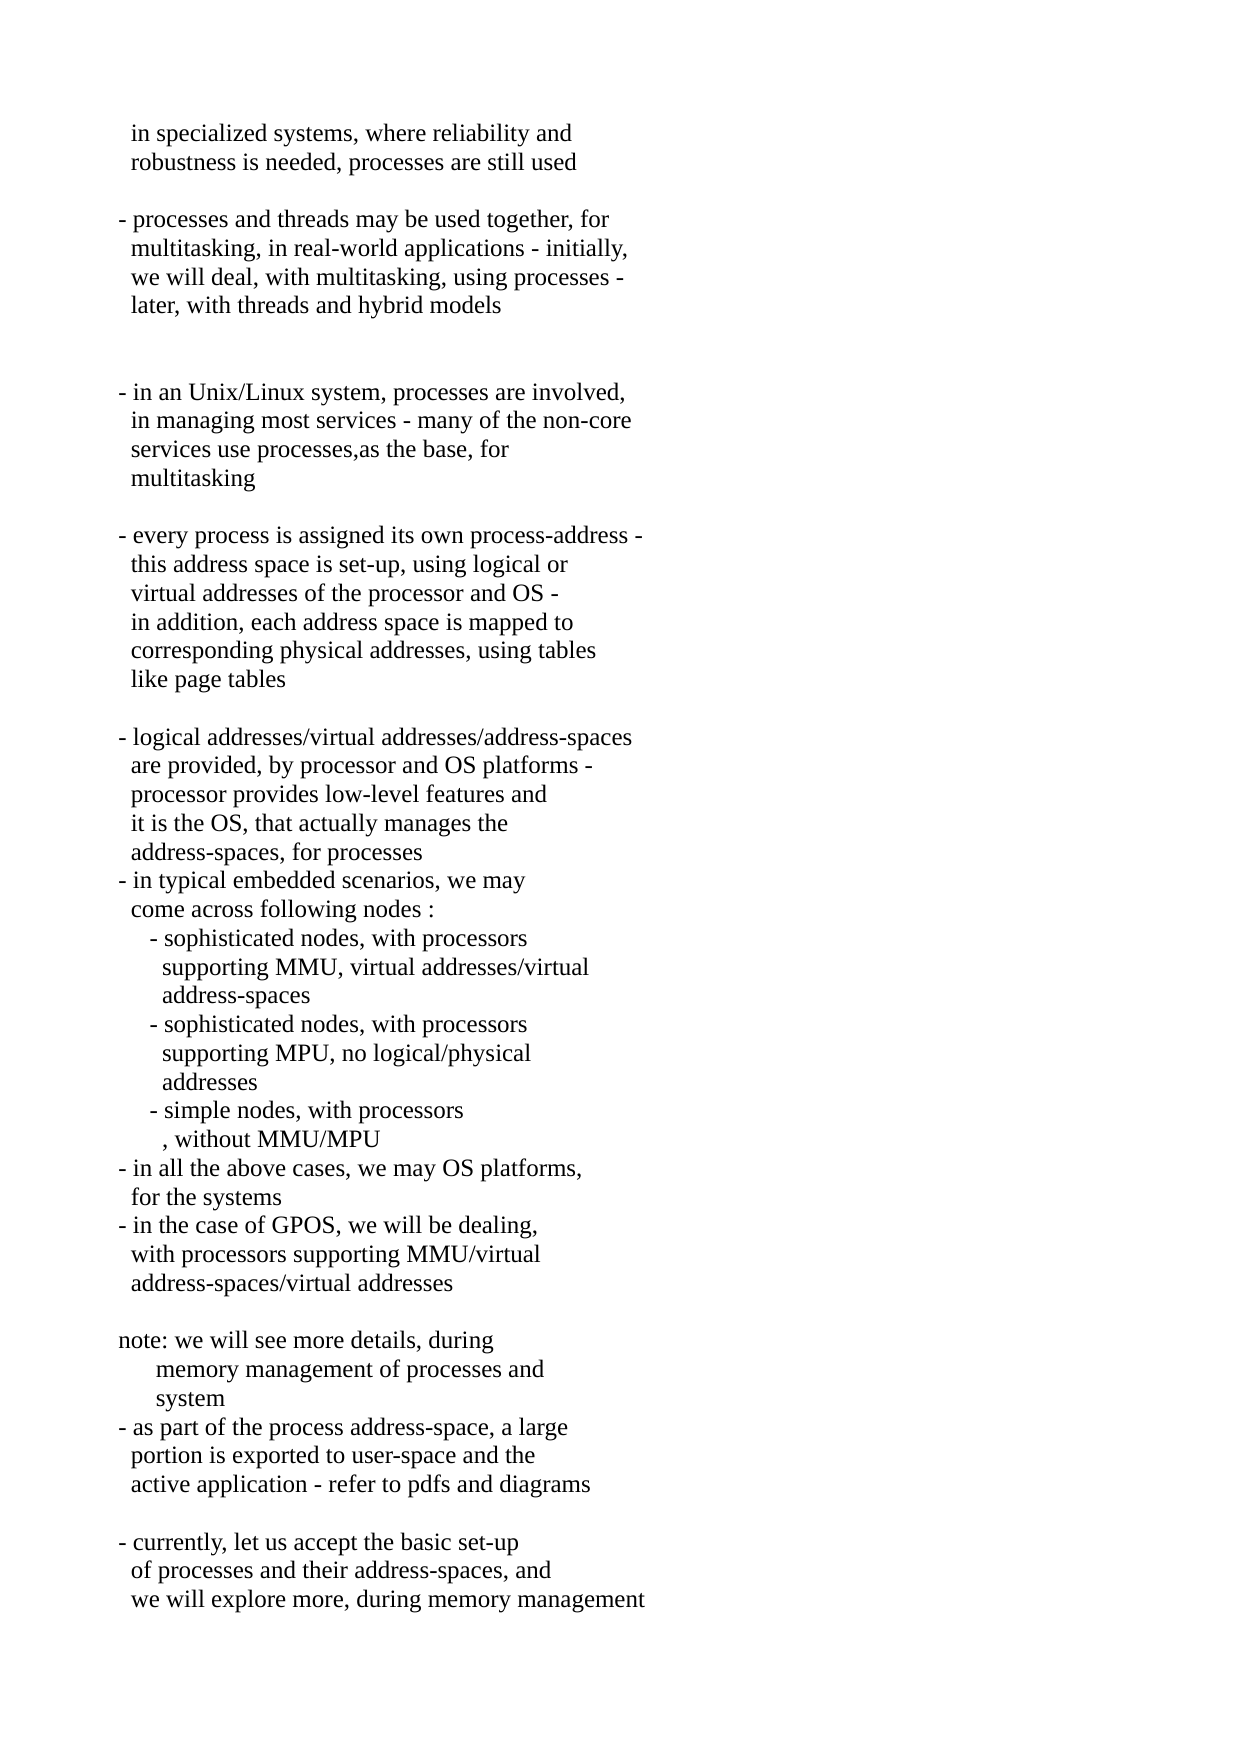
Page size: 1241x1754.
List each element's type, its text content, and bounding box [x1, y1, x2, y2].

text later, with threads and hybrid models [118, 291, 1122, 319]
text for the systems [118, 1182, 1122, 1211]
text - simple nodes, with processors [118, 1096, 1122, 1124]
text in managing most services - many of the non-core [118, 406, 1122, 434]
text , without MMU/MPU [118, 1124, 1122, 1153]
text supporting MMU, virtual addresses/virtual [118, 952, 1122, 981]
text in specialized systems, where reliability and [118, 118, 1122, 147]
text note: we will see more details, during [118, 1326, 1122, 1354]
text active application - refer to pdfs and diagrams [118, 1469, 1122, 1498]
text this address space is set-up, using logical or [118, 549, 1122, 578]
text virtual addresses of the processor and OS - [118, 578, 1122, 607]
text supporting MPU, no logical/physical [118, 1038, 1122, 1067]
text address-spaces [118, 981, 1122, 1009]
text of processes and their address-spaces, and [118, 1556, 1122, 1584]
text addresses [118, 1067, 1122, 1096]
text system [118, 1383, 1122, 1412]
text - in the case of GPOS, we will be dealing, [118, 1211, 1122, 1239]
text are provided, by processor and OS platforms - [118, 751, 1122, 779]
text - in an Unix/Linux system, processes are involved, [118, 377, 1122, 406]
text like page tables [118, 664, 1122, 693]
text multitasking [118, 463, 1122, 492]
text portion is exported to user-space and the [118, 1441, 1122, 1469]
text multitasking, in real-world applications - initially, [118, 233, 1122, 262]
text we will explore more, during memory management [118, 1584, 1122, 1613]
text in addition, each address space is mapped to [118, 607, 1122, 636]
text - every process is assigned its own process-address - [118, 521, 1122, 549]
text address-spaces, for processes [118, 837, 1122, 866]
text corresponding physical addresses, using tables [118, 636, 1122, 664]
text - currently, let us accept the basic set-up [118, 1527, 1122, 1556]
text - logical addresses/virtual addresses/address-spaces [118, 722, 1122, 751]
text - sophisticated nodes, with processors [118, 1009, 1122, 1038]
text - processes and threads may be used together, for [118, 204, 1122, 233]
text robustness is needed, processes are still used [118, 147, 1122, 176]
text - in all the above cases, we may OS platforms, [118, 1153, 1122, 1182]
text services use processes,as the base, for [118, 434, 1122, 463]
text - sophisticated nodes, with processors [118, 923, 1122, 952]
text come across following nodes : [118, 894, 1122, 923]
text processor provides low-level features and [118, 779, 1122, 808]
text memory management of processes and [118, 1354, 1122, 1383]
text address-spaces/virtual addresses [118, 1268, 1122, 1297]
text with processors supporting MMU/virtual [118, 1239, 1122, 1268]
text - in typical embedded scenarios, we may [118, 866, 1122, 894]
text it is the OS, that actually manages the [118, 808, 1122, 837]
text we will deal, with multitasking, using processes - [118, 262, 1122, 291]
text - as part of the process address-space, a large [118, 1412, 1122, 1441]
